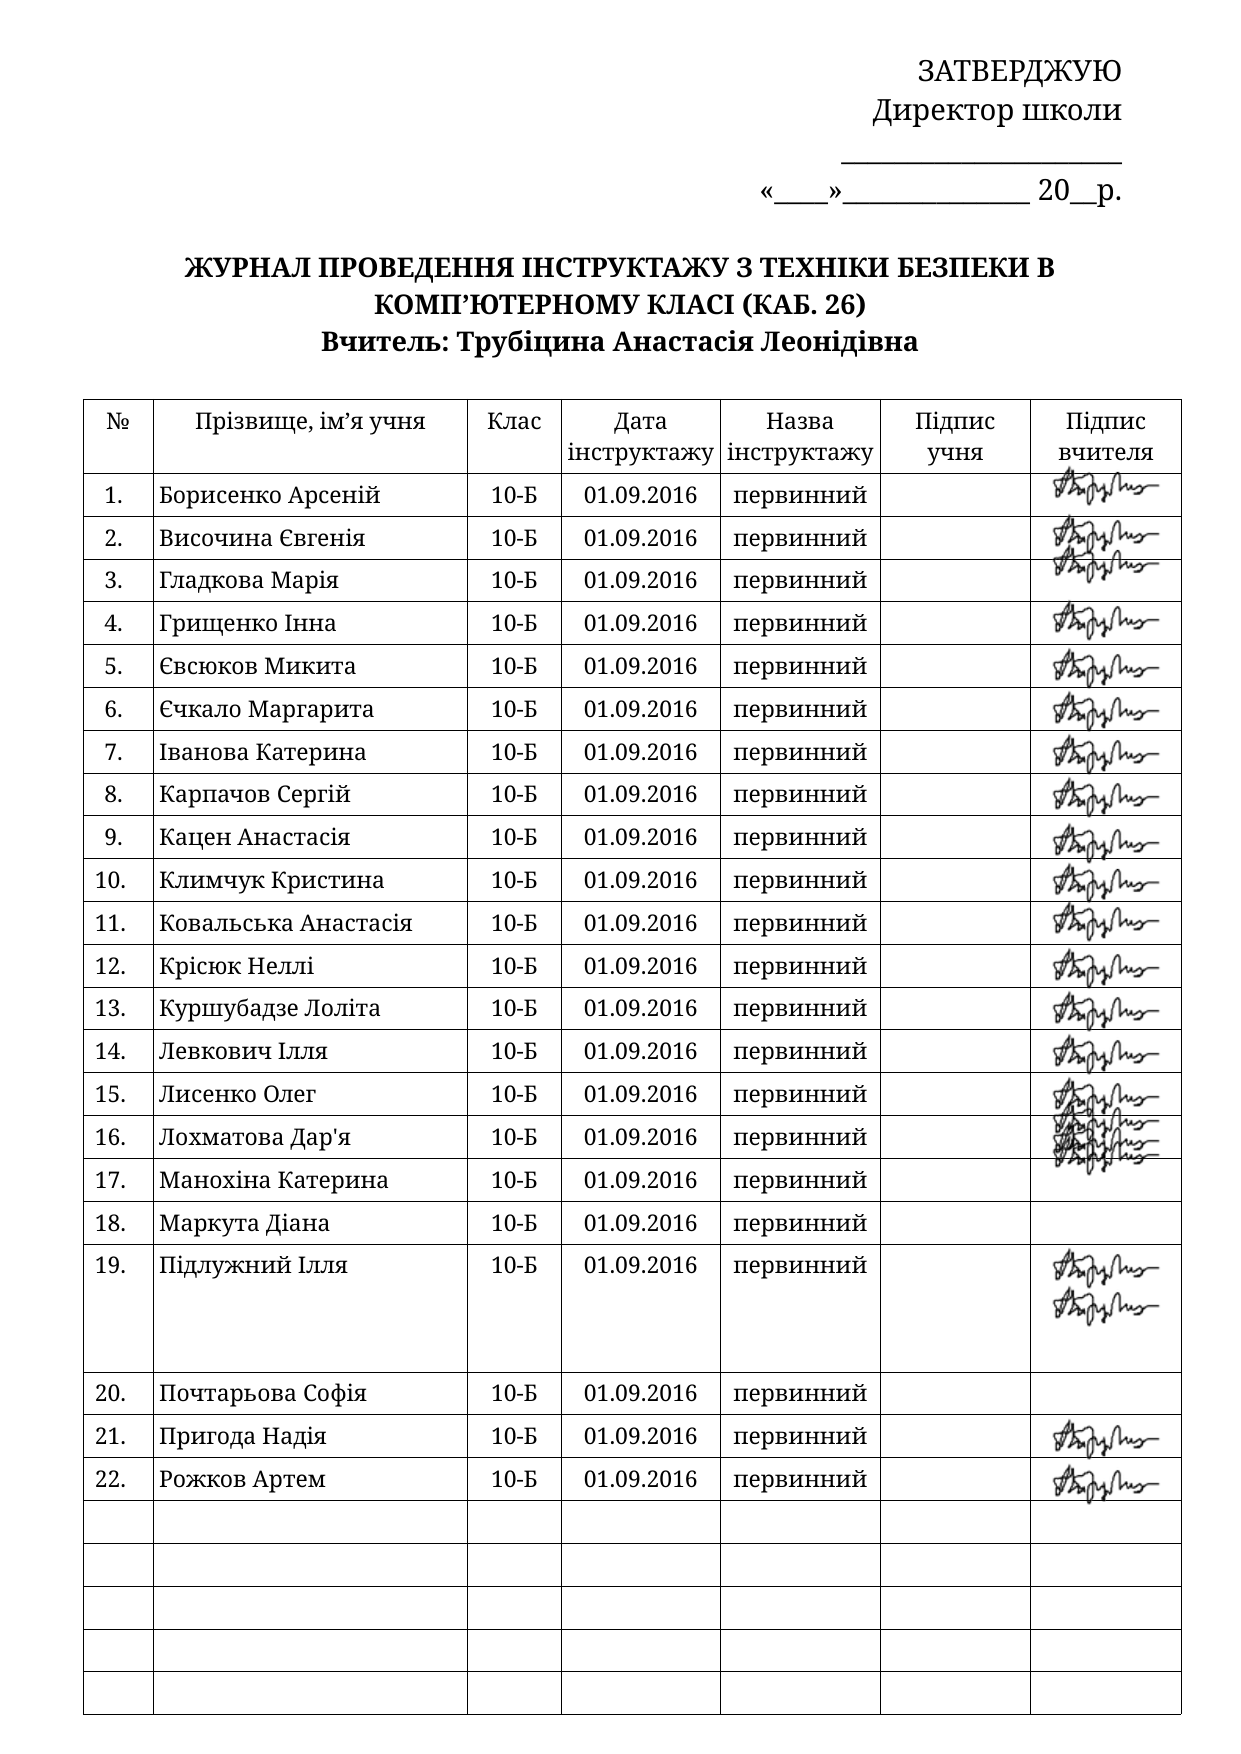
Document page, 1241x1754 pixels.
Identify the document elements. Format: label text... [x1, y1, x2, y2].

table_cell [1031, 1373, 1181, 1414]
table_cell [1164, 602, 1181, 644]
table_cell первинний [721, 1458, 880, 1500]
table_cell [562, 1672, 720, 1714]
table_cell 10-Б [468, 731, 561, 772]
table_cell [881, 731, 1030, 772]
table_cell [1164, 816, 1181, 858]
table_cell [1031, 1544, 1181, 1586]
table_cell [562, 1587, 720, 1628]
table_cell [1031, 816, 1048, 858]
table_cell первинний [721, 774, 880, 815]
table_cell [84, 1458, 153, 1500]
table_cell [1164, 902, 1181, 944]
table_cell Гладкова Марія [154, 560, 467, 601]
table_cell [154, 1501, 467, 1543]
table_cell 01.09.2016 [562, 1073, 720, 1115]
table_cell [881, 1458, 1030, 1500]
table_cell Карпачов Сергій [154, 774, 467, 815]
table_cell Кацен Анастасія [154, 816, 467, 858]
table_cell [881, 859, 1030, 901]
text «____»______________ 20__р. [118, 169, 1122, 209]
table_cell 01.09.2016 [562, 1373, 720, 1414]
table_cell [881, 816, 1030, 858]
table_cell 01.09.2016 [562, 474, 720, 516]
table_cell [84, 1116, 153, 1158]
table_cell 10-Б [468, 1202, 561, 1243]
table_cell [881, 560, 1030, 601]
table_cell [1031, 560, 1048, 601]
table_cell первинний [721, 945, 880, 987]
table_cell Єчкало Маргарита [154, 688, 467, 730]
picture [1048, 1240, 1164, 1335]
table_cell [881, 1501, 1030, 1543]
table_cell 10-Б [468, 602, 561, 644]
table_cell 10-Б [468, 1415, 561, 1457]
table_cell [84, 602, 153, 644]
table_cell [881, 1202, 1030, 1243]
table_cell [1164, 1116, 1181, 1158]
table_cell [1031, 1030, 1048, 1039]
table_cell [1031, 1159, 1181, 1201]
table_cell [881, 1672, 1030, 1714]
table_cell [84, 774, 153, 815]
table_cell [881, 602, 1030, 644]
table_cell [154, 1544, 467, 1586]
table_cell [84, 1630, 153, 1671]
table_cell [84, 1415, 153, 1457]
table_cell 10-Б [468, 688, 561, 730]
table_cell [881, 645, 1030, 687]
table_cell [1031, 474, 1048, 516]
table_cell [1031, 988, 1048, 1029]
table_cell 01.09.2016 [562, 1202, 720, 1243]
table_cell [84, 902, 153, 944]
table_cell [881, 1587, 1030, 1628]
table_cell Рожков Артем [154, 1458, 467, 1500]
table_cell [84, 1073, 153, 1115]
table_cell [1031, 1458, 1048, 1500]
table_cell [881, 774, 1030, 815]
table_cell 10-Б [468, 1245, 561, 1372]
table_cell 01.09.2016 [562, 1116, 720, 1158]
table_cell Маркута Діана [154, 1202, 467, 1243]
table_cell первинний [721, 816, 880, 858]
table_cell [1031, 1335, 1181, 1372]
table_cell 01.09.2016 [562, 1245, 720, 1372]
table_header Назва інструктажу [721, 400, 880, 473]
table_cell 10-Б [468, 859, 561, 901]
table_cell [1164, 1245, 1181, 1334]
table_cell [84, 1587, 153, 1628]
table_cell Ковальська Анастасія [154, 902, 467, 944]
picture [1048, 1411, 1164, 1513]
table_cell Височина Євгенія [154, 517, 467, 558]
table_cell [1031, 774, 1048, 815]
table_cell 01.09.2016 [562, 988, 720, 1029]
table_cell Манохіна Катерина [154, 1159, 467, 1201]
table_cell 01.09.2016 [562, 602, 720, 644]
table_cell [881, 1415, 1030, 1457]
table_cell 10-Б [468, 517, 561, 558]
table_cell [721, 1672, 880, 1714]
table_cell [84, 1544, 153, 1586]
table_cell [1164, 560, 1181, 601]
table_cell Лохматова Дар'я [154, 1116, 467, 1158]
table_cell [881, 1116, 1030, 1158]
table_cell [84, 517, 153, 558]
table_cell [84, 1501, 153, 1543]
table_cell [84, 1030, 153, 1072]
table_cell 10-Б [468, 1458, 561, 1500]
table_cell 01.09.2016 [562, 774, 720, 815]
table_cell [468, 1544, 561, 1586]
table_cell [1031, 1040, 1048, 1072]
table_cell [881, 517, 1030, 558]
table_cell [1031, 1630, 1181, 1671]
table_cell 10-Б [468, 474, 561, 516]
table_header Прізвище, ім’я учня [154, 400, 467, 473]
table_cell [84, 988, 153, 1029]
table_cell первинний [721, 859, 880, 901]
table_cell [84, 1202, 153, 1243]
table_cell [721, 1630, 880, 1671]
table_cell [1031, 859, 1048, 901]
table_cell [881, 1373, 1030, 1414]
table_cell [1031, 1587, 1181, 1628]
table_cell [1164, 731, 1181, 772]
table_cell 10-Б [468, 945, 561, 987]
table_cell [1031, 517, 1048, 558]
table_cell первинний [721, 731, 880, 772]
table_cell [1164, 859, 1181, 901]
table_cell первинний [721, 645, 880, 687]
table_cell первинний [721, 602, 880, 644]
table_cell [1031, 1073, 1048, 1115]
table_cell [1031, 902, 1048, 944]
table_cell Климчук Кристина [154, 859, 467, 901]
table_cell [84, 945, 153, 987]
table_cell [1164, 1030, 1181, 1039]
table_cell 10-Б [468, 560, 561, 601]
table_cell [1164, 1415, 1181, 1457]
table_cell 10-Б [468, 1073, 561, 1115]
table_cell [881, 1245, 1030, 1372]
table_cell [721, 1501, 880, 1543]
table_cell [721, 1587, 880, 1628]
table_cell 10-Б [468, 816, 561, 858]
table_cell [881, 1544, 1030, 1586]
table_cell Євсюков Микита [154, 645, 467, 687]
table_cell [1164, 774, 1181, 815]
table_cell [84, 1245, 153, 1372]
table_cell 01.09.2016 [562, 688, 720, 730]
text ЗАТВЕРДЖУЮ [118, 50, 1122, 90]
table_cell [1164, 1458, 1181, 1500]
table_header Підпис учня [881, 400, 1030, 473]
table_cell [154, 1587, 467, 1628]
table_cell [1031, 1672, 1181, 1714]
text Директор школи [118, 90, 1122, 129]
table_cell [1031, 950, 1048, 987]
table_cell первинний [721, 1415, 880, 1457]
table_cell [1164, 950, 1181, 987]
table_cell 01.09.2016 [562, 1458, 720, 1500]
table_cell 01.09.2016 [562, 945, 720, 987]
table_cell [1164, 688, 1181, 730]
table_cell [154, 1630, 467, 1671]
table_cell первинний [721, 560, 880, 601]
table_cell 01.09.2016 [562, 1030, 720, 1072]
table_cell [881, 1159, 1030, 1201]
table_cell [84, 859, 153, 901]
table_cell 01.09.2016 [562, 859, 720, 901]
table_cell [468, 1630, 561, 1671]
table_cell [154, 1672, 467, 1714]
table_cell 10-Б [468, 902, 561, 944]
table_header Підпис вчителя [1031, 400, 1181, 473]
table_cell [468, 1587, 561, 1628]
table_cell [1031, 688, 1048, 730]
picture [1048, 458, 1164, 1184]
table_cell [881, 902, 1030, 944]
table_cell Лисенко Олег [154, 1073, 467, 1115]
table_cell 10-Б [468, 988, 561, 1029]
table_cell [468, 1501, 561, 1543]
table_cell первинний [721, 1245, 880, 1372]
table_cell [881, 1030, 1030, 1072]
table_cell Крісюк Неллі [154, 945, 467, 987]
table_cell [1031, 1501, 1181, 1543]
table_cell [1031, 602, 1048, 644]
text _____________________ [118, 129, 1122, 169]
table_cell [881, 474, 1030, 516]
table_cell первинний [721, 1073, 880, 1115]
table_cell 10-Б [468, 1030, 561, 1072]
table_cell Грищенко Інна [154, 602, 467, 644]
table_cell [84, 560, 153, 601]
table_cell [1164, 988, 1181, 1029]
table_cell первинний [721, 474, 880, 516]
table_cell 01.09.2016 [562, 1159, 720, 1201]
table_cell [1031, 945, 1048, 949]
table_cell 10-Б [468, 1116, 561, 1158]
table_cell [1164, 1073, 1181, 1115]
table_cell [84, 688, 153, 730]
table_cell [1031, 1245, 1048, 1334]
table_cell Куршубадзе Лоліта [154, 988, 467, 1029]
table_cell [1164, 645, 1181, 687]
table_cell [881, 1630, 1030, 1671]
table_cell [84, 1159, 153, 1201]
table_cell [1164, 1040, 1181, 1072]
table_cell [1164, 474, 1181, 516]
table_cell [881, 1073, 1030, 1115]
table_cell Іванова Катерина [154, 731, 467, 772]
table_cell 10-Б [468, 774, 561, 815]
table_cell [1031, 1116, 1048, 1158]
table_cell [1031, 1415, 1048, 1457]
table_cell 10-Б [468, 1373, 561, 1414]
table_cell первинний [721, 988, 880, 1029]
table_cell [84, 1373, 153, 1414]
table_cell [1031, 645, 1048, 687]
table_cell первинний [721, 1116, 880, 1158]
table_cell 01.09.2016 [562, 645, 720, 687]
table_cell первинний [721, 1373, 880, 1414]
table_cell [1164, 517, 1181, 558]
table_cell [562, 1544, 720, 1586]
table_cell [562, 1630, 720, 1671]
table_cell 01.09.2016 [562, 1415, 720, 1457]
table_cell 10-Б [468, 645, 561, 687]
table_cell 01.09.2016 [562, 731, 720, 772]
text Вчитель: Трубіцина Анастасія Леонідівна [118, 322, 1122, 359]
table_cell 01.09.2016 [562, 517, 720, 558]
table_cell Пригода Надія [154, 1415, 467, 1457]
table_cell [562, 1501, 720, 1543]
table_cell [84, 731, 153, 772]
table_cell первинний [721, 902, 880, 944]
table_cell [881, 688, 1030, 730]
table_cell первинний [721, 1030, 880, 1072]
table_cell первинний [721, 1202, 880, 1243]
text ЖУРНАЛ ПРОВЕДЕННЯ ІНСТРУКТАЖУ З ТЕХНІКИ БЕЗПЕКИ В КОМП’ЮТЕРНОМУ КЛАСІ (КАБ. 26) [118, 248, 1122, 322]
table_header Клас [468, 400, 561, 473]
table_cell [84, 645, 153, 687]
table_cell [84, 1672, 153, 1714]
table_cell Почтарьова Софія [154, 1373, 467, 1414]
table_header № [84, 400, 153, 473]
table_cell [1164, 945, 1181, 949]
table_cell Підлужний Ілля [154, 1245, 467, 1372]
table_cell [468, 1672, 561, 1714]
table_cell [881, 945, 1030, 987]
table_cell Левкович Ілля [154, 1030, 467, 1072]
table_cell первинний [721, 688, 880, 730]
table_cell [84, 816, 153, 858]
table_cell [881, 988, 1030, 1029]
table_cell 01.09.2016 [562, 560, 720, 601]
table_cell первинний [721, 517, 880, 558]
table_cell 01.09.2016 [562, 816, 720, 858]
table_header Дата інструктажу [562, 400, 720, 473]
table_cell [1031, 1202, 1181, 1243]
table_cell 10-Б [468, 1159, 561, 1201]
table_cell 01.09.2016 [562, 902, 720, 944]
table_cell [84, 474, 153, 516]
table_cell [721, 1544, 880, 1586]
table_cell первинний [721, 1159, 880, 1201]
table_cell [1031, 731, 1048, 772]
table_cell Борисенко Арсеній [154, 474, 467, 516]
